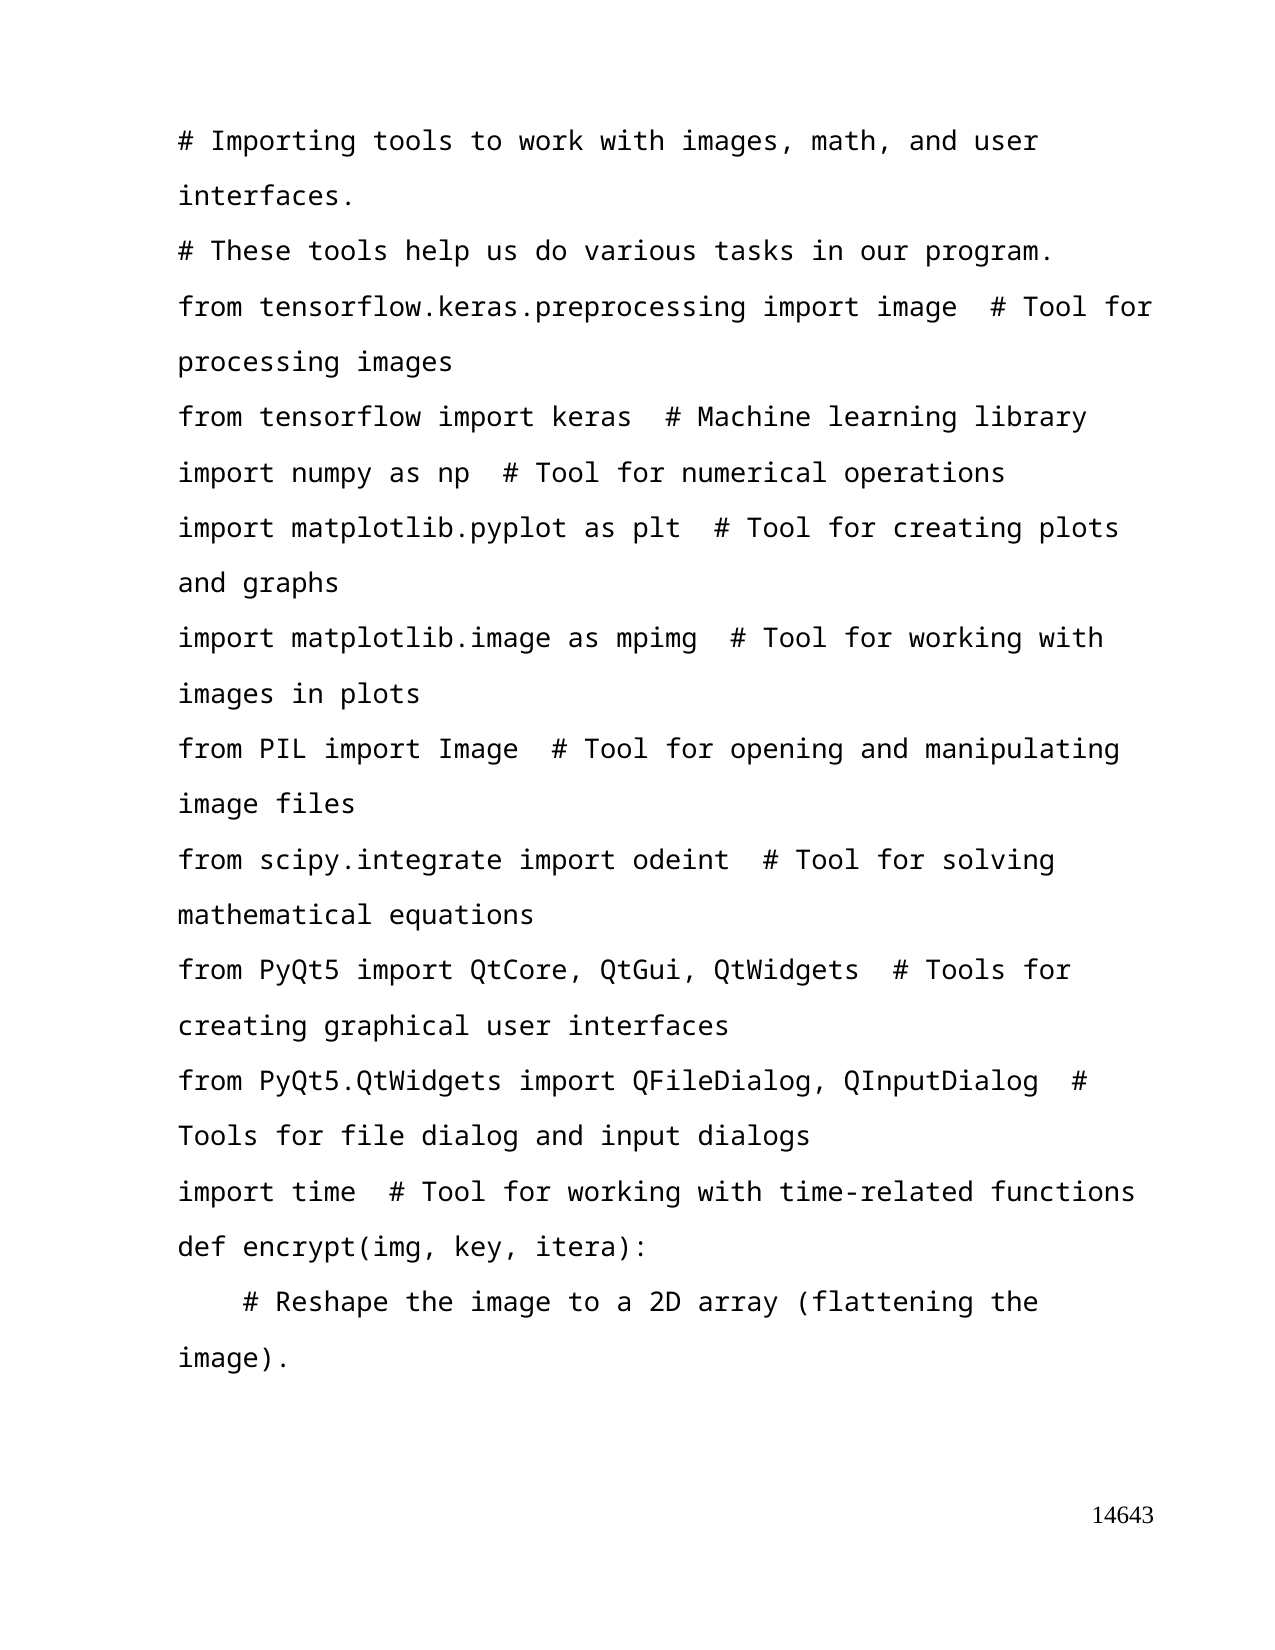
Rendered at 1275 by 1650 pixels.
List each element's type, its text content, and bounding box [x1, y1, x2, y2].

text def encrypt(img, key, itera): [177, 1227, 1154, 1264]
text # Importing tools to work with images, math, and user interfaces. [177, 121, 1154, 213]
text import matplotlib.image as mpimg # Tool for working with images in plots [177, 619, 1154, 711]
text # Reshape the image to a 2D array (flattening the image). [177, 1283, 1154, 1375]
text from PyQt5.QtWidgets import QFileDialog, QInputDialog # Tools for file dialog and input dialogs [177, 1061, 1154, 1154]
text from tensorflow.keras.preprocessing import image # Tool for processing images [177, 287, 1154, 379]
text import time # Tool for working with time-related functions [177, 1172, 1154, 1209]
text from PIL import Image # Tool for opening and manipulating image files [177, 729, 1154, 822]
text import matplotlib.pyplot as plt # Tool for creating plots and graphs [177, 508, 1154, 601]
text from PyQt5 import QtCore, QtGui, QtWidgets # Tools for creating graphical user interfaces [177, 951, 1154, 1043]
text # These tools help us do various tasks in our program. [177, 232, 1154, 269]
text from scipy.integrate import odeint # Tool for solving mathematical equations [177, 840, 1154, 932]
text from tensorflow import keras # Machine learning library [177, 398, 1154, 434]
text import numpy as np # Tool for numerical operations [177, 453, 1154, 490]
